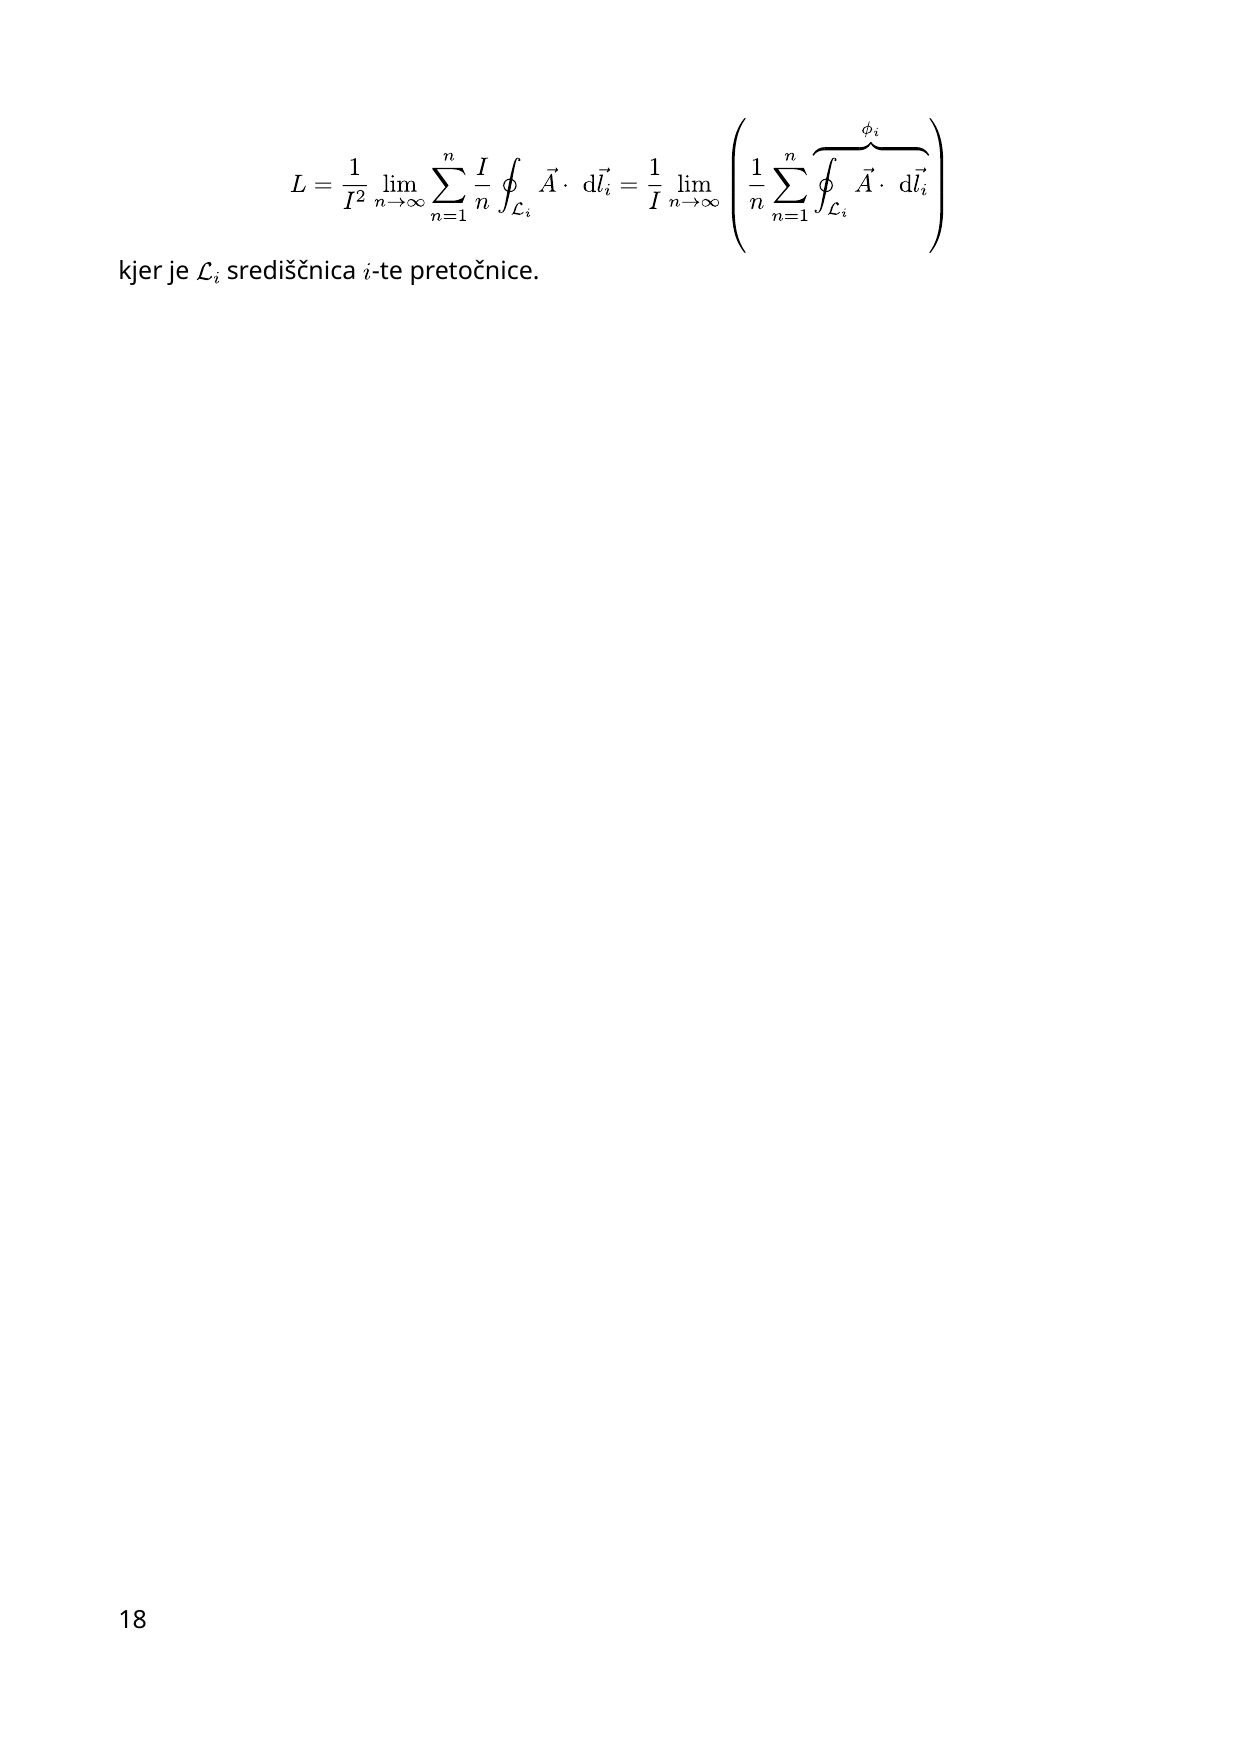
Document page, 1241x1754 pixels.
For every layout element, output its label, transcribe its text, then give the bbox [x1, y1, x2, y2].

text kjer je središčnica -te pretočnice. [118, 253, 1122, 287]
